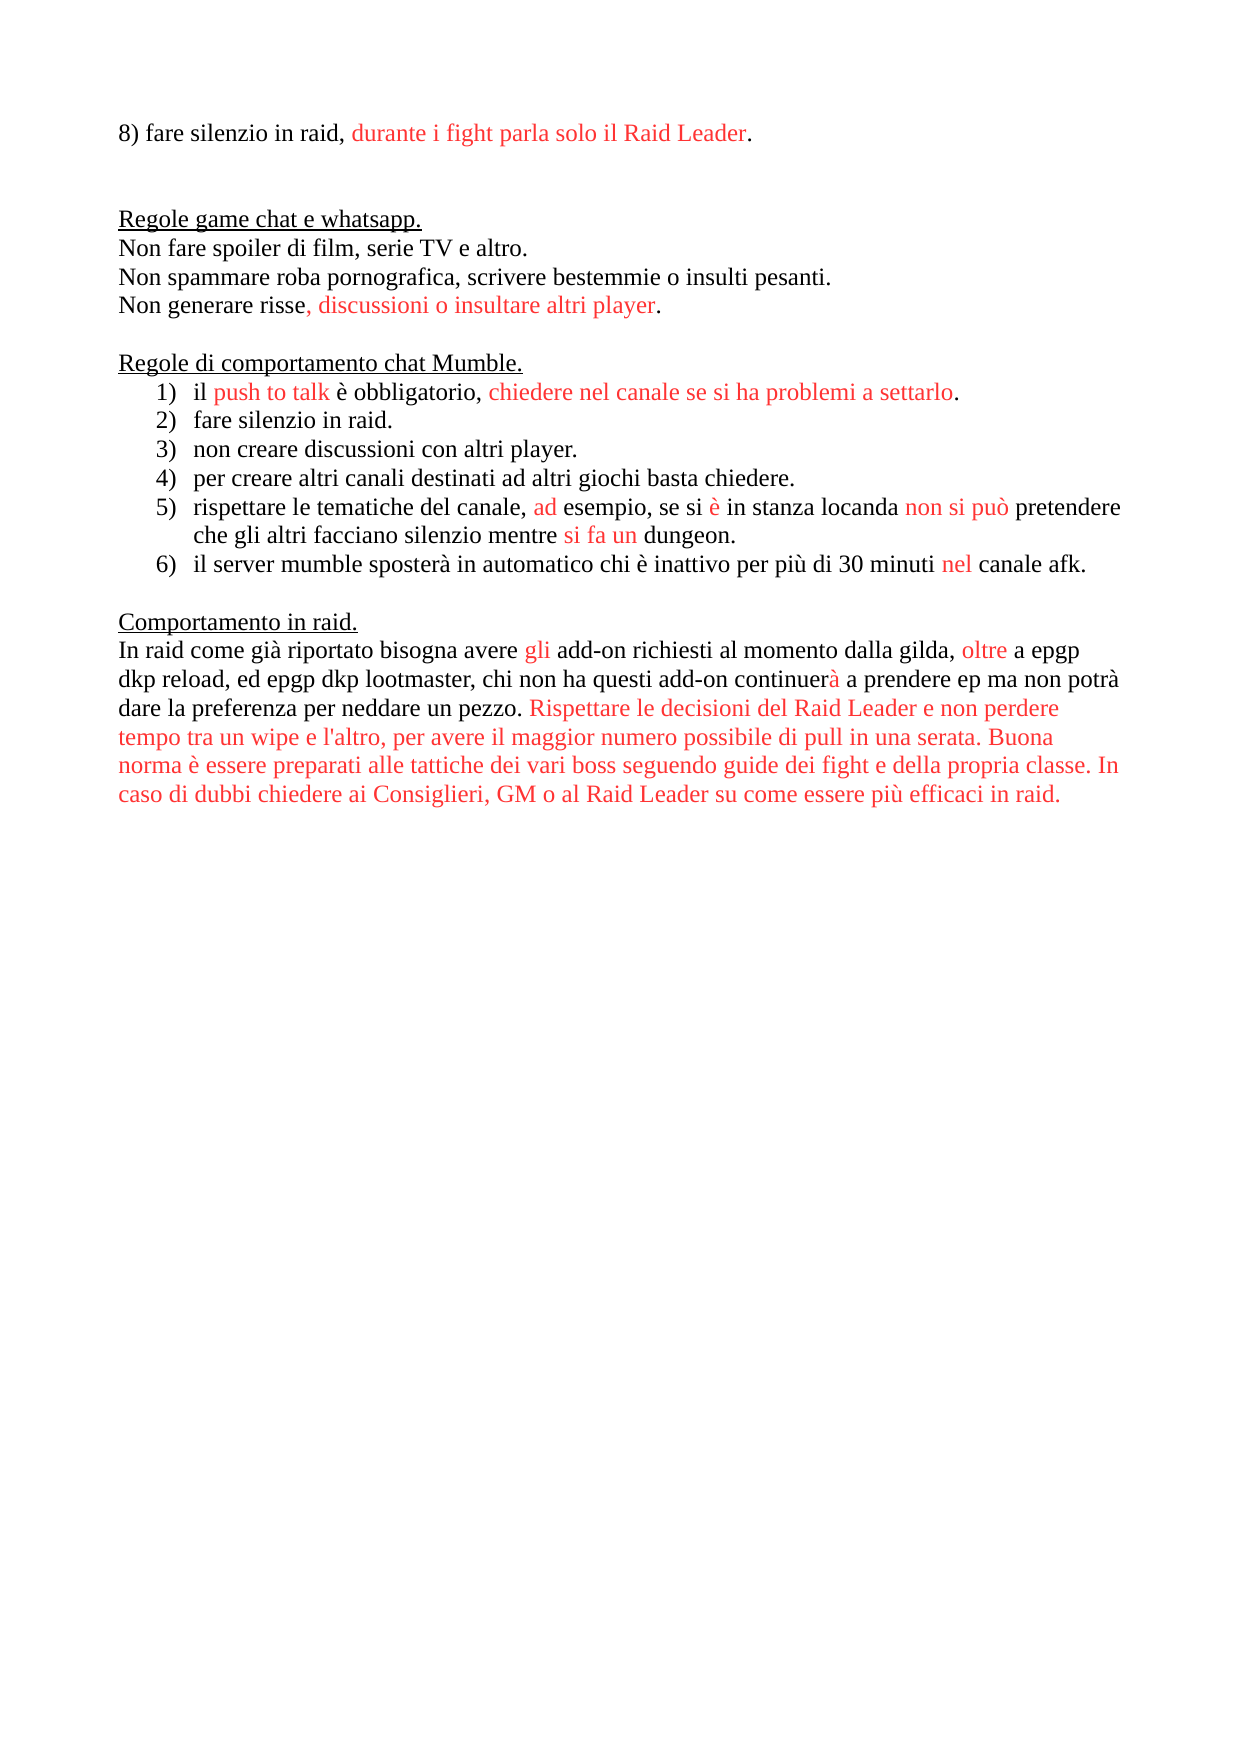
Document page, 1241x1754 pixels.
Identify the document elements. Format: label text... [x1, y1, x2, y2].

text Comportamento in raid. [118, 607, 1122, 636]
text Regole di comportamento chat Mumble. [118, 348, 1122, 377]
list il push to talk è obbligatorio, chiedere nel canale se si ha problemi a settarlo. [156, 377, 1122, 406]
list il server mumble sposterà in automatico chi è inattivo per più di 30 minuti nel canale afk. [156, 549, 1122, 578]
list rispettare le tematiche del canale, ad esempio, se si è in stanza locanda non si può pretendere che gli altri facciano silenzio mentre si fa un dungeon. [156, 492, 1122, 549]
text Non spammare roba pornografica, scrivere bestemmie o insulti pesanti. [118, 262, 1122, 291]
text Non generare risse, discussioni o insultare altri player. [118, 291, 1122, 319]
list fare silenzio in raid. [156, 406, 1122, 434]
text In raid come già riportato bisogna avere gli add-on richiesti al momento dalla gilda, oltre a epgp dkp reload, ed epgp dkp lootmaster, chi non ha questi add-on continuerà a prendere ep ma non potrà dare la preferenza per neddare un pezzo. Rispettare le decisioni del Raid Leader e non perdere tempo tra un wipe e l'altro, per avere il maggior numero possibile di pull in una serata. Buona norma è essere preparati alle tattiche dei vari boss seguendo guide dei fight e della propria classe. In caso di dubbi chiedere ai Consiglieri, GM o al Raid Leader su come essere più efficaci in raid. [118, 636, 1122, 808]
text Non fare spoiler di film, serie TV e altro. [118, 233, 1122, 262]
list per creare altri canali destinati ad altri giochi basta chiedere. [156, 463, 1122, 492]
text Regole game chat e whatsapp. [118, 204, 1122, 233]
list non creare discussioni con altri player. [156, 434, 1122, 463]
text 8) fare silenzio in raid, durante i fight parla solo il Raid Leader. [118, 118, 1122, 147]
